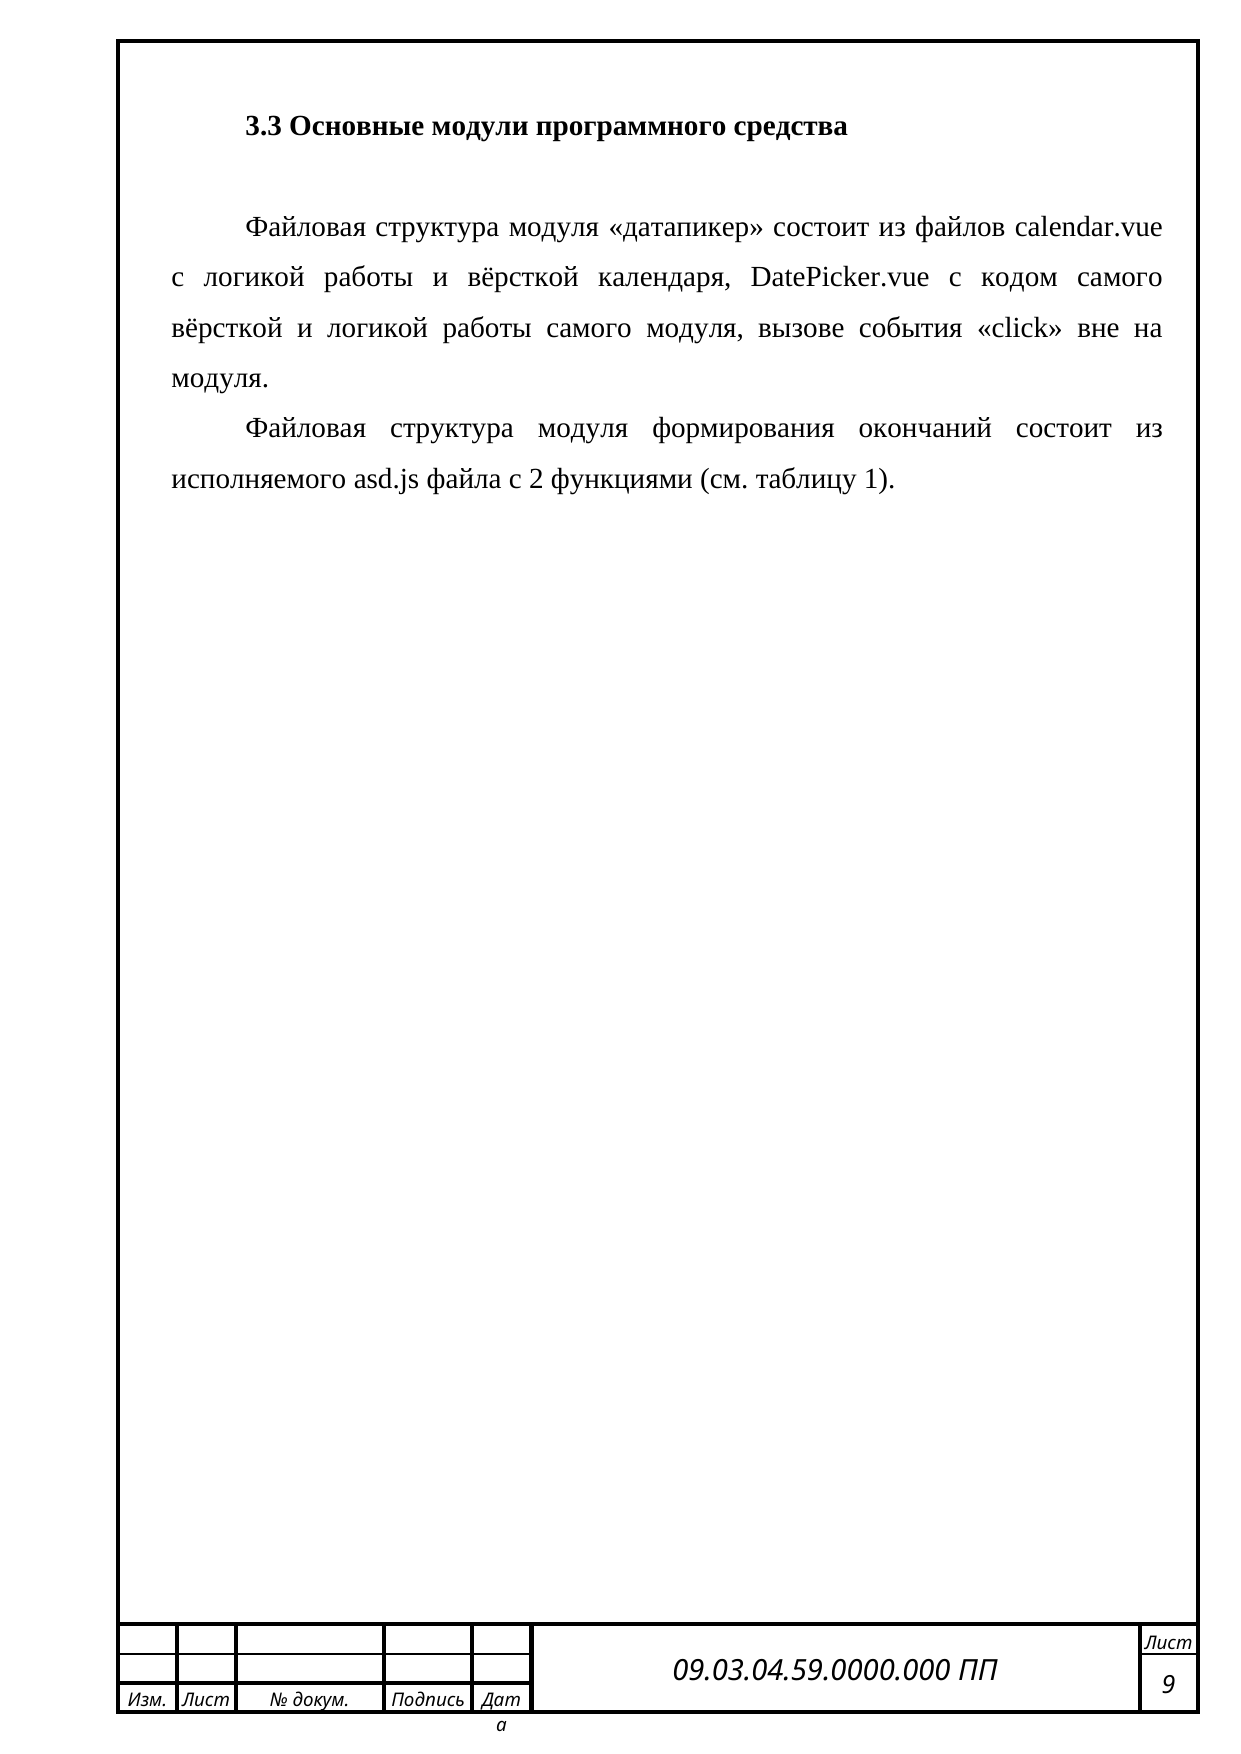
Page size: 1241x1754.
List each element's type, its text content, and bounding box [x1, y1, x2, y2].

text Файловая структура модуля «датапикер» состоит из файлов calendar.vue с логикой работы и вёрсткой календаря, DatePicker.vue с кодом самого вёрсткой и логикой работы самого модуля, вызове события «click» вне на модуля. [171, 209, 1163, 394]
text Файловая структура модуля формирования окончаний состоит из исполняемого asd.js файла с 2 функциями (см. таблицу 1). [171, 410, 1163, 494]
text 3.3 Основные модули программного средства [171, 108, 1163, 142]
